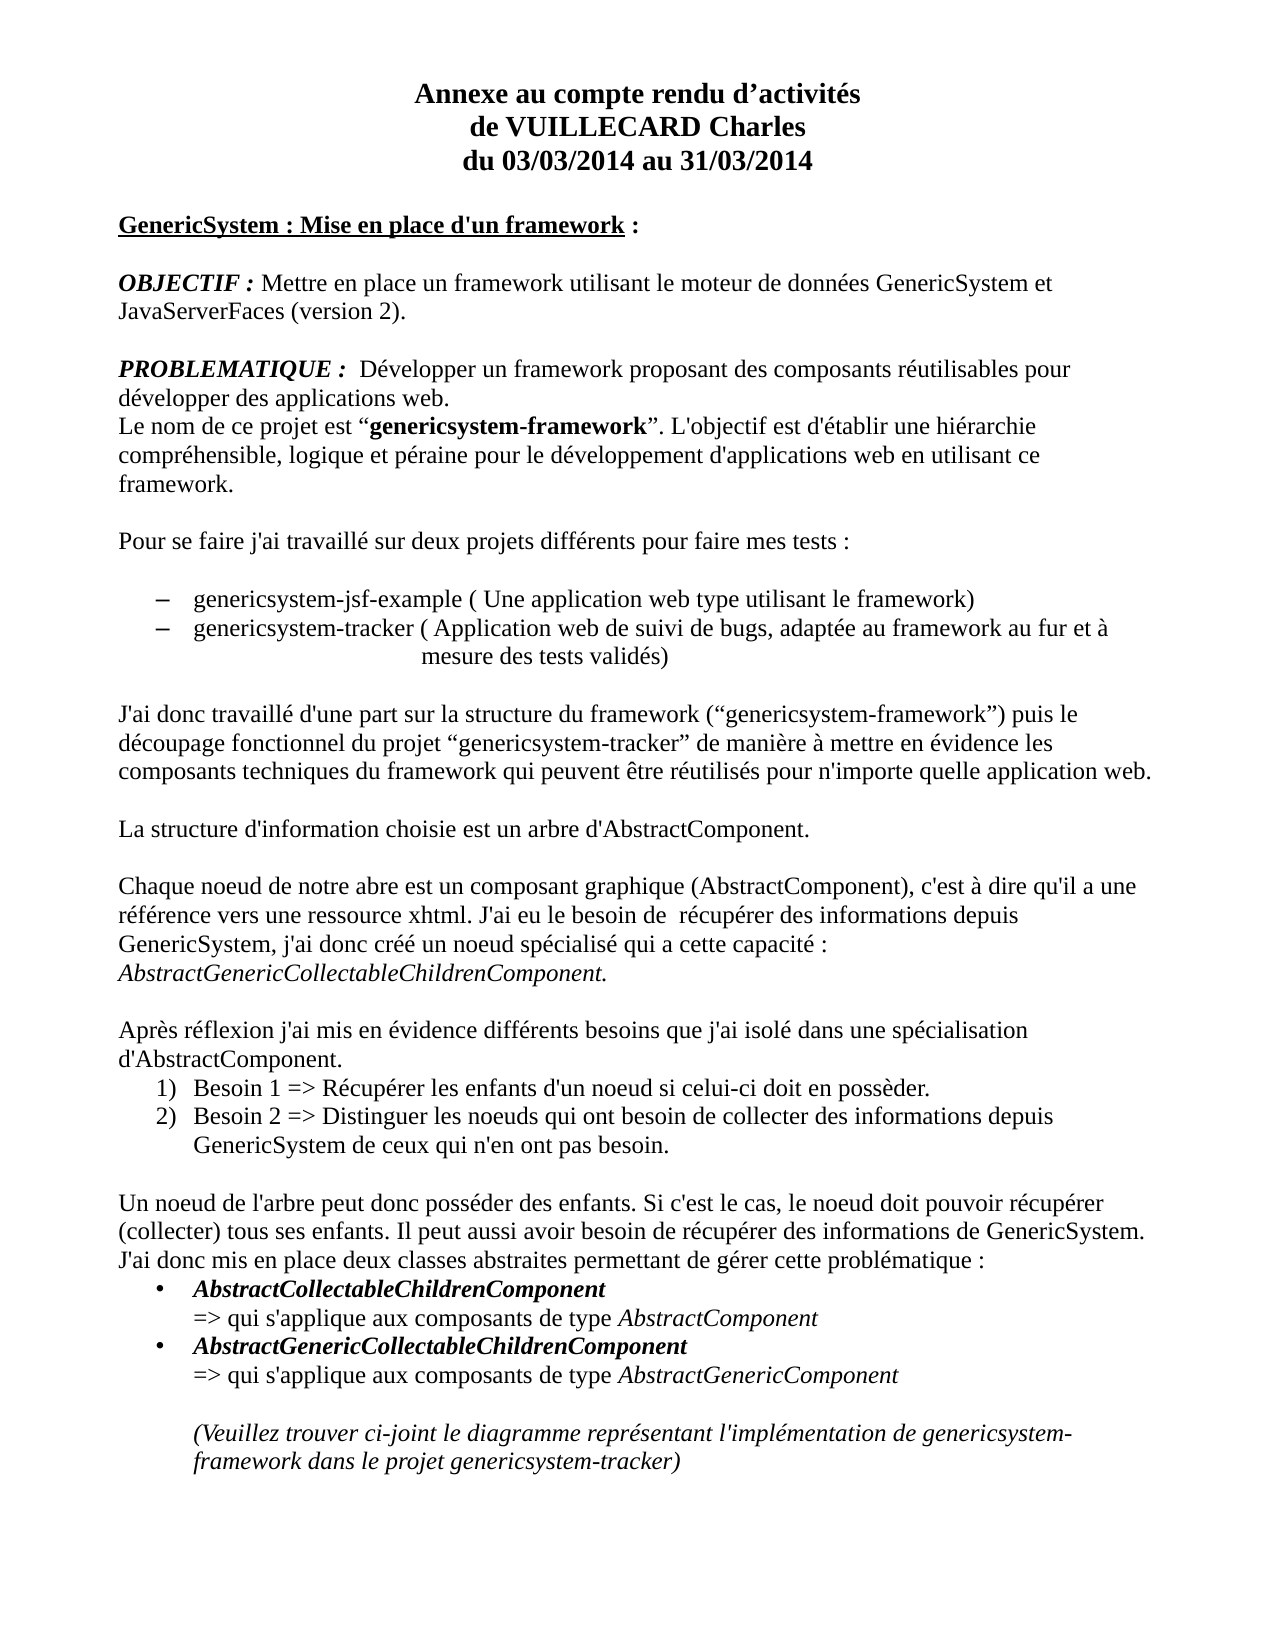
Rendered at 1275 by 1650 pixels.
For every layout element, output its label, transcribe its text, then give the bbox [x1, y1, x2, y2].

text de VUILLECARD Charles [118, 109, 1157, 143]
list => qui s'applique aux composants de type AbstractComponent [156, 1303, 1157, 1331]
text J'ai donc travaillé d'une part sur la structure du framework (“genericsystem-framework”) puis le découpage fonctionnel du projet “genericsystem-tracker” de manière à mettre en évidence les composants techniques du framework qui peuvent être réutilisés pour n'importe quelle application web. [118, 699, 1157, 785]
list genericsystem-tracker ( Application web de suivi de bugs, adaptée au framework au fur et à mesure des tests validés) [156, 613, 1157, 670]
text OBJECTIF : Mettre en place un framework utilisant le moteur de données GenericSystem et JavaServerFaces (version 2). [118, 268, 1157, 325]
list genericsystem-jsf-example ( Une application web type utilisant le framework) [156, 584, 1157, 613]
list AbstractCollectableChildrenComponent [156, 1274, 1157, 1303]
text Après réflexion j'ai mis en évidence différents besoins que j'ai isolé dans une spécialisation d'AbstractComponent. [118, 1015, 1157, 1073]
text La structure d'information choisie est un arbre d'AbstractComponent. [118, 814, 1157, 843]
list Besoin 2 => Distinguer les noeuds qui ont besoin de collecter des informations depuis GenericSystem de ceux qui n'en ont pas besoin. [156, 1101, 1157, 1159]
text Annexe au compte rendu d’activités [118, 76, 1157, 109]
text du 03/03/2014 au 31/03/2014 [118, 143, 1157, 177]
list => qui s'applique aux composants de type AbstractGenericComponent [156, 1360, 1157, 1389]
text Le nom de ce projet est “genericsystem-framework”. L'objectif est d'établir une hiérarchie compréhensible, logique et péraine pour le développement d'applications web en utilisant ce framework. [118, 411, 1157, 498]
text J'ai donc mis en place deux classes abstraites permettant de gérer cette problématique : [118, 1245, 1157, 1274]
text PROBLEMATIQUE : Développer un framework proposant des composants réutilisables pour développer des applications web. [118, 354, 1157, 411]
list Besoin 1 => Récupérer les enfants d'un noeud si celui-ci doit en possèder. [156, 1073, 1157, 1101]
text Pour se faire j'ai travaillé sur deux projets différents pour faire mes tests : [118, 526, 1157, 555]
text GenericSystem : Mise en place d'un framework : [118, 210, 1157, 239]
list (Veuillez trouver ci-joint le diagramme représentant l'implémentation de genericsystem-framework dans le projet genericsystem-tracker) [156, 1418, 1157, 1475]
text Un noeud de l'arbre peut donc posséder des enfants. Si c'est le cas, le noeud doit pouvoir récupérer (collecter) tous ses enfants. Il peut aussi avoir besoin de récupérer des informations de GenericSystem. [118, 1188, 1157, 1245]
text Chaque noeud de notre abre est un composant graphique (AbstractComponent), c'est à dire qu'il a une référence vers une ressource xhtml. J'ai eu le besoin de récupérer des informations depuis GenericSystem, j'ai donc créé un noeud spécialisé qui a cette capacité : AbstractGenericCollectableChildrenComponent. [118, 871, 1157, 986]
list AbstractGenericCollectableChildrenComponent [156, 1331, 1157, 1360]
